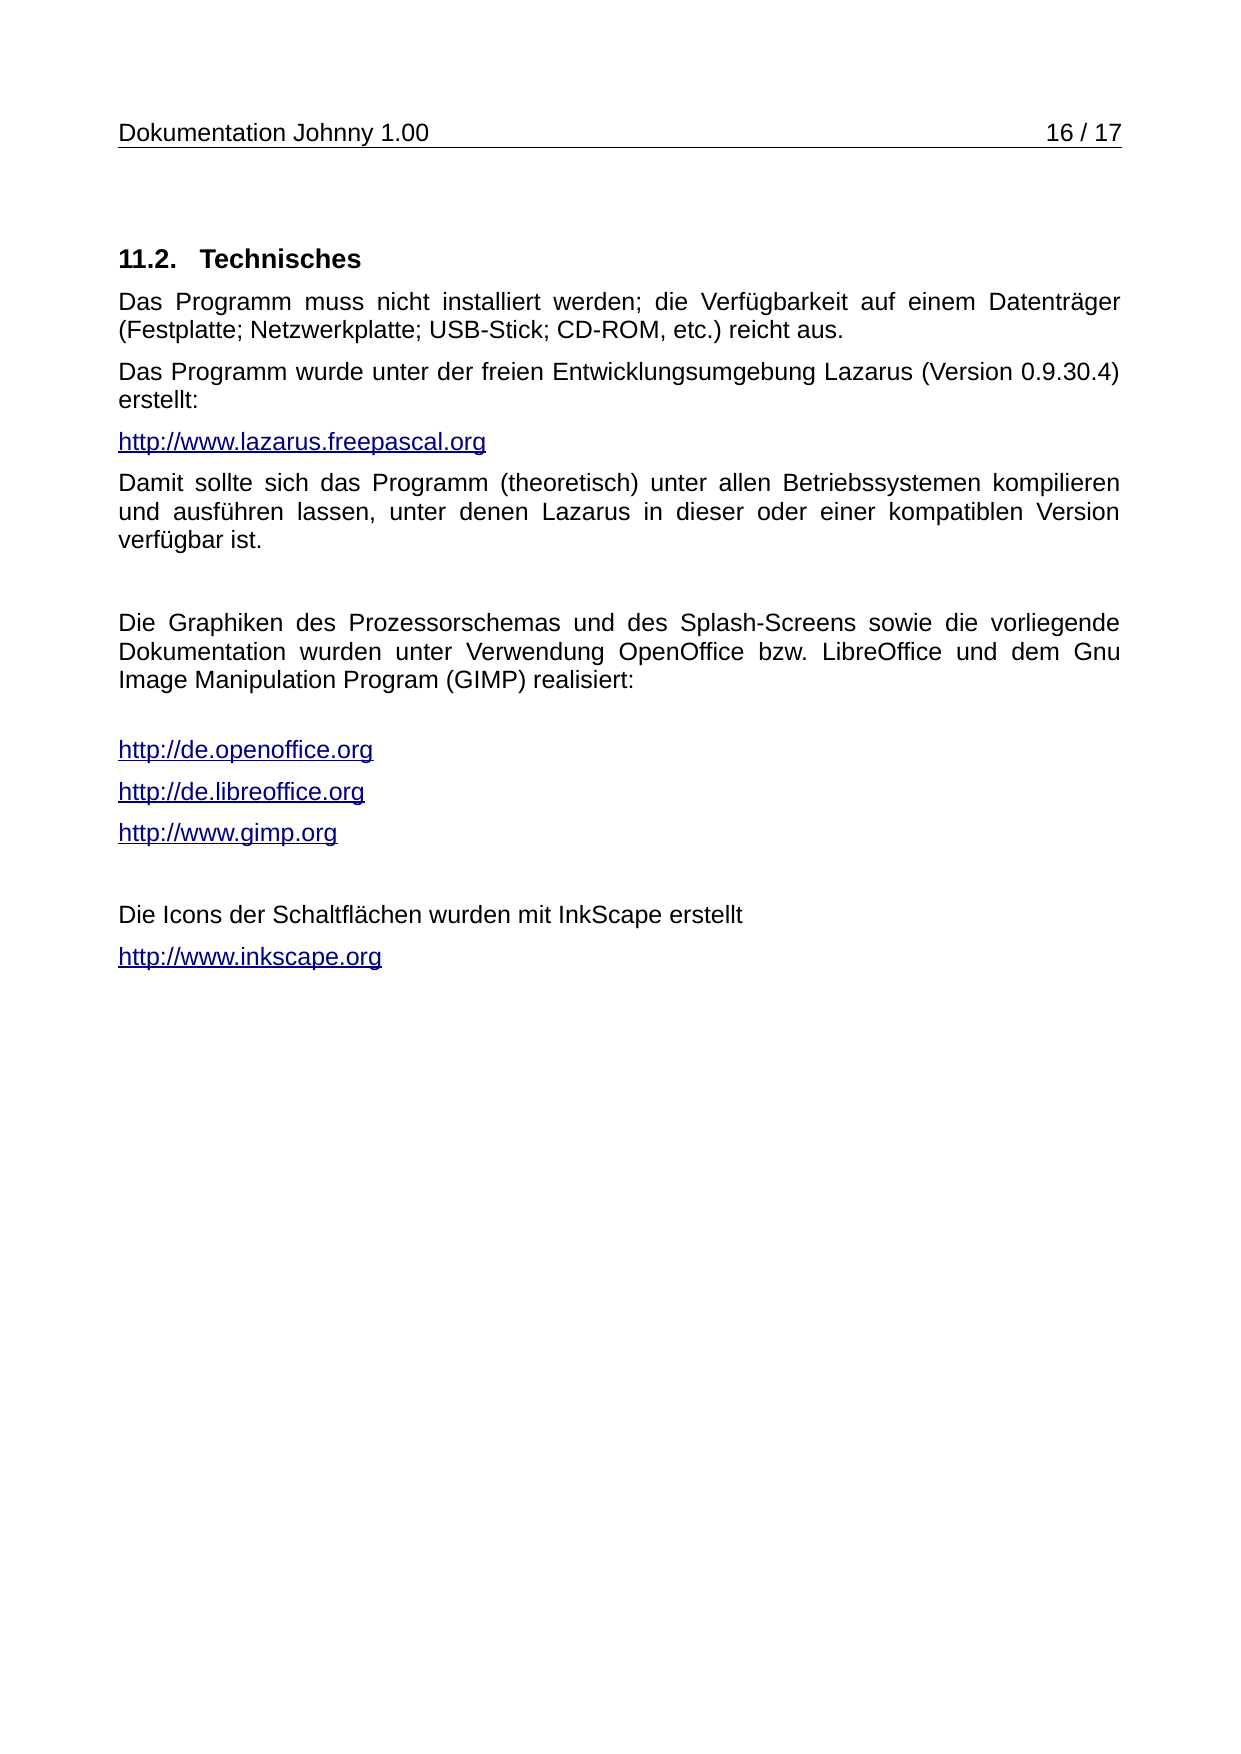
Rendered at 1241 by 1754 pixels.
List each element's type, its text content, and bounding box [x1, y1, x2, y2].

text http://de.libreoffice.org [118, 776, 1122, 805]
text http://de.openoffice.org [118, 735, 1122, 764]
subtitle Technisches [118, 243, 1122, 274]
text http://www.gimp.org [118, 818, 1122, 846]
text http://www.inkscape.org [118, 941, 1122, 970]
text Damit sollte sich das Programm (theoretisch) unter allen Betriebssystemen kompilieren und ausführen lassen, unter denen Lazarus in dieser oder einer kompatiblen Version verfügbar ist. [118, 468, 1122, 554]
text http://www.lazarus.freepascal.org [118, 426, 1122, 455]
text Das Programm wurde unter der freien Entwicklungsumgebung Lazarus (Version 0.9.30.4) erstellt: [118, 356, 1122, 414]
text Das Programm muss nicht installiert werden; die Verfügbarkeit auf einem Datenträger (Festplatte; Netzwerkplatte; USB-Stick; CD-ROM, etc.) reicht aus. [118, 286, 1122, 344]
text Die Graphiken des Prozessorschemas und des Splash-Screens sowie die vorliegende Dokumentation wurden unter Verwendung OpenOffice bzw. LibreOffice und dem Gnu Image Manipulation Program (GIMP) realisiert: [118, 608, 1122, 723]
text Die Icons der Schaltflächen wurden mit InkScape erstellt [118, 900, 1122, 929]
